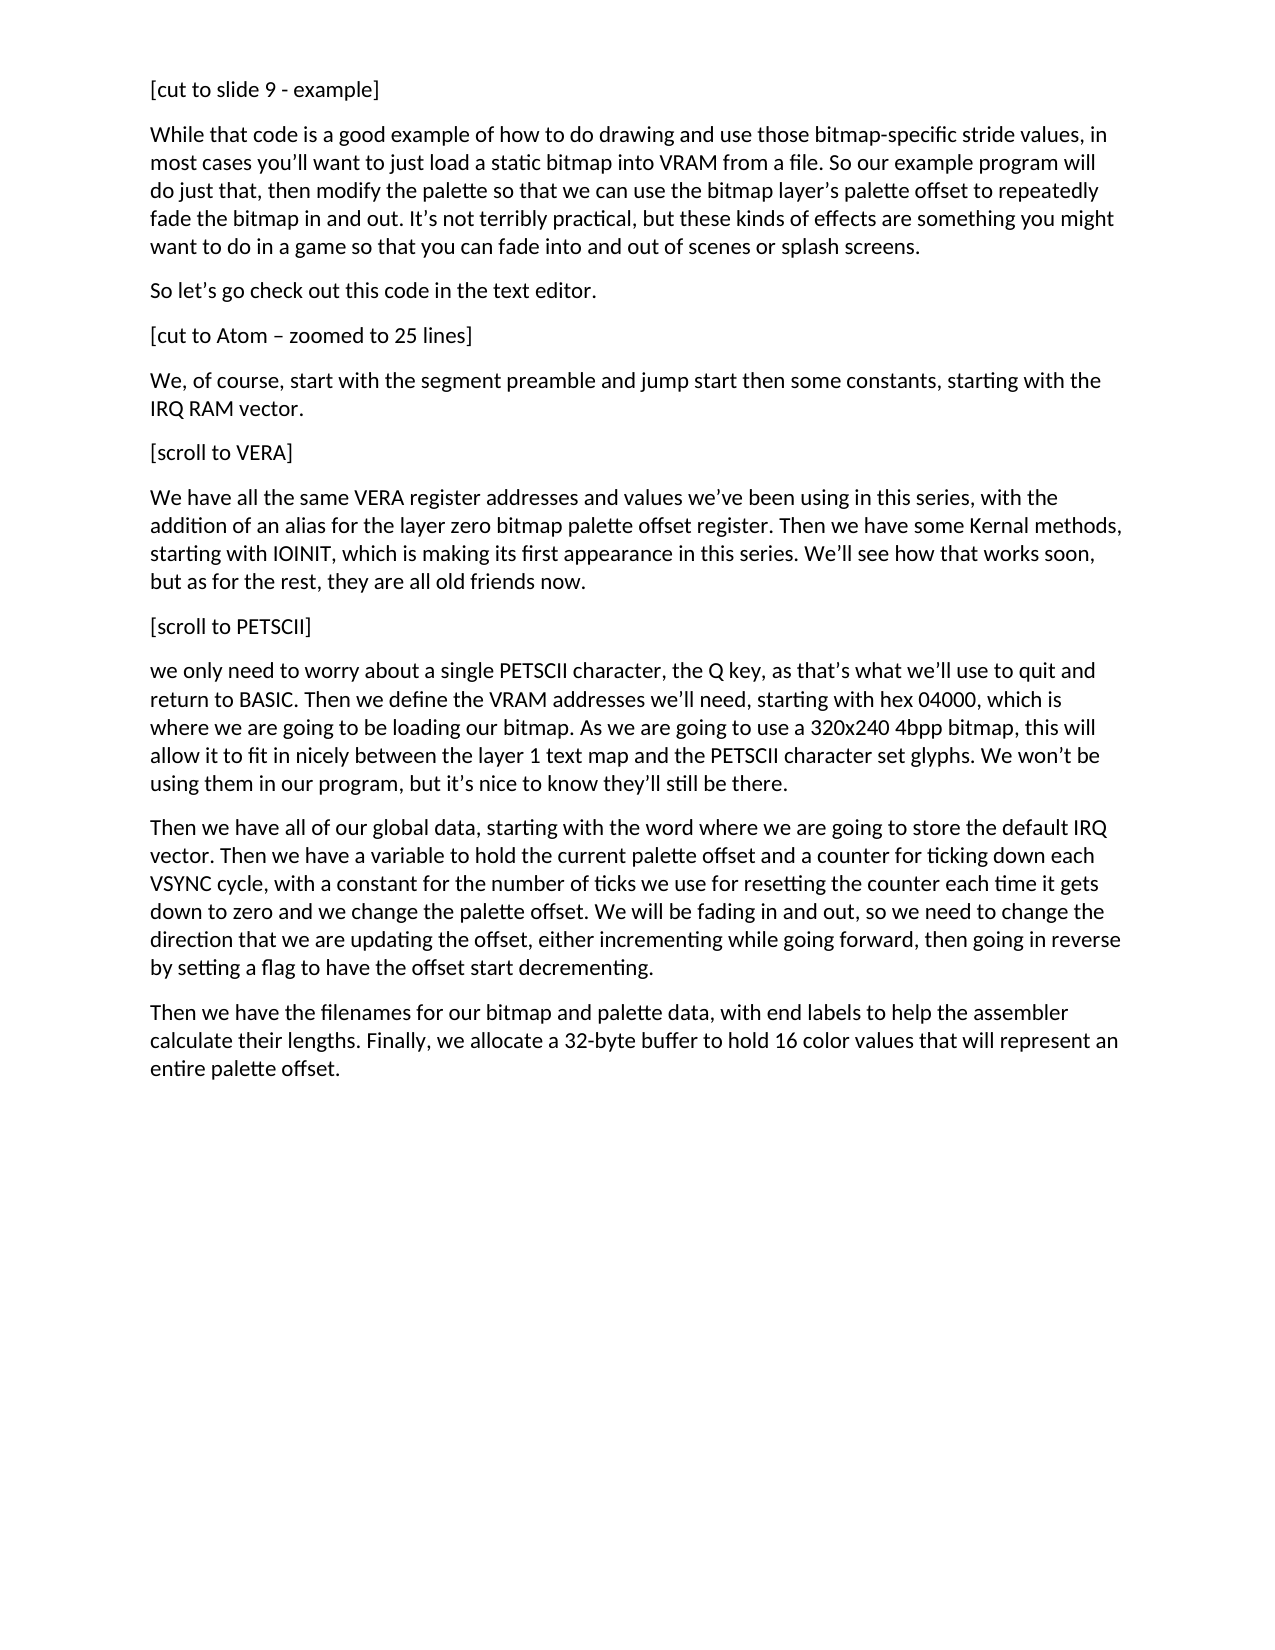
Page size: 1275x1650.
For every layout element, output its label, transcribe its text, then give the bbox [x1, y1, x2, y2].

text Then we have all of our global data, starting with the word where we are going to store the default IRQ vector. Then we have a variable to hold the current palette offset and a counter for ticking down each VSYNC cycle, with a constant for the number of ticks we use for resetting the counter each time it gets down to zero and we change the palette offset. We will be fading in and out, so we need to change the direction that we are updating the offset, either incrementing while going forward, then going in reverse by setting a flag to have the offset start decrementing. [150, 813, 1125, 982]
text So let’s go check out this code in the text editor. [150, 276, 1125, 304]
text Then we have the filenames for our bitmap and palette data, with end labels to help the assembler calculate their lengths. Finally, we allocate a 32-byte buffer to hold 16 color values that will represent an entire palette offset. [150, 998, 1125, 1082]
text we only need to worry about a single PETSCII character, the Q key, as that’s what we’ll use to quit and return to BASIC. Then we define the VRAM addresses we’ll need, starting with hex 04000, which is where we are going to be loading our bitmap. As we are going to use a 320x240 4bpp bitmap, this will allow it to fit in nicely between the layer 1 text map and the PETSCII character set glyphs. We won’t be using them in our program, but it’s nice to know they’ll still be there. [150, 657, 1125, 797]
text [cut to slide 9 - example] [150, 75, 1125, 103]
text [scroll to PETSCII] [150, 612, 1125, 640]
text [scroll to VERA] [150, 438, 1125, 467]
text While that code is a good example of how to do drawing and use those bitmap-specific stride values, in most cases you’ll want to just load a static bitmap into VRAM from a file. So our example program will do just that, then modify the palette so that we can use the bitmap layer’s palette offset to repeatedly fade the bitmap in and out. It’s not terribly practical, but these kinds of effects are something you might want to do in a game so that you can fade into and out of scenes or splash screens. [150, 120, 1125, 260]
text We have all the same VERA register addresses and values we’ve been using in this series, with the addition of an alias for the layer zero bitmap palette offset register. Then we have some Kernal methods, starting with IOINIT, which is making its first appearance in this series. We’ll see how that works soon, but as for the rest, they are all old friends now. [150, 483, 1125, 595]
text [cut to Atom – zoomed to 25 lines] [150, 321, 1125, 349]
text We, of course, start with the segment preamble and jump start then some constants, starting with the IRQ RAM vector. [150, 366, 1125, 422]
